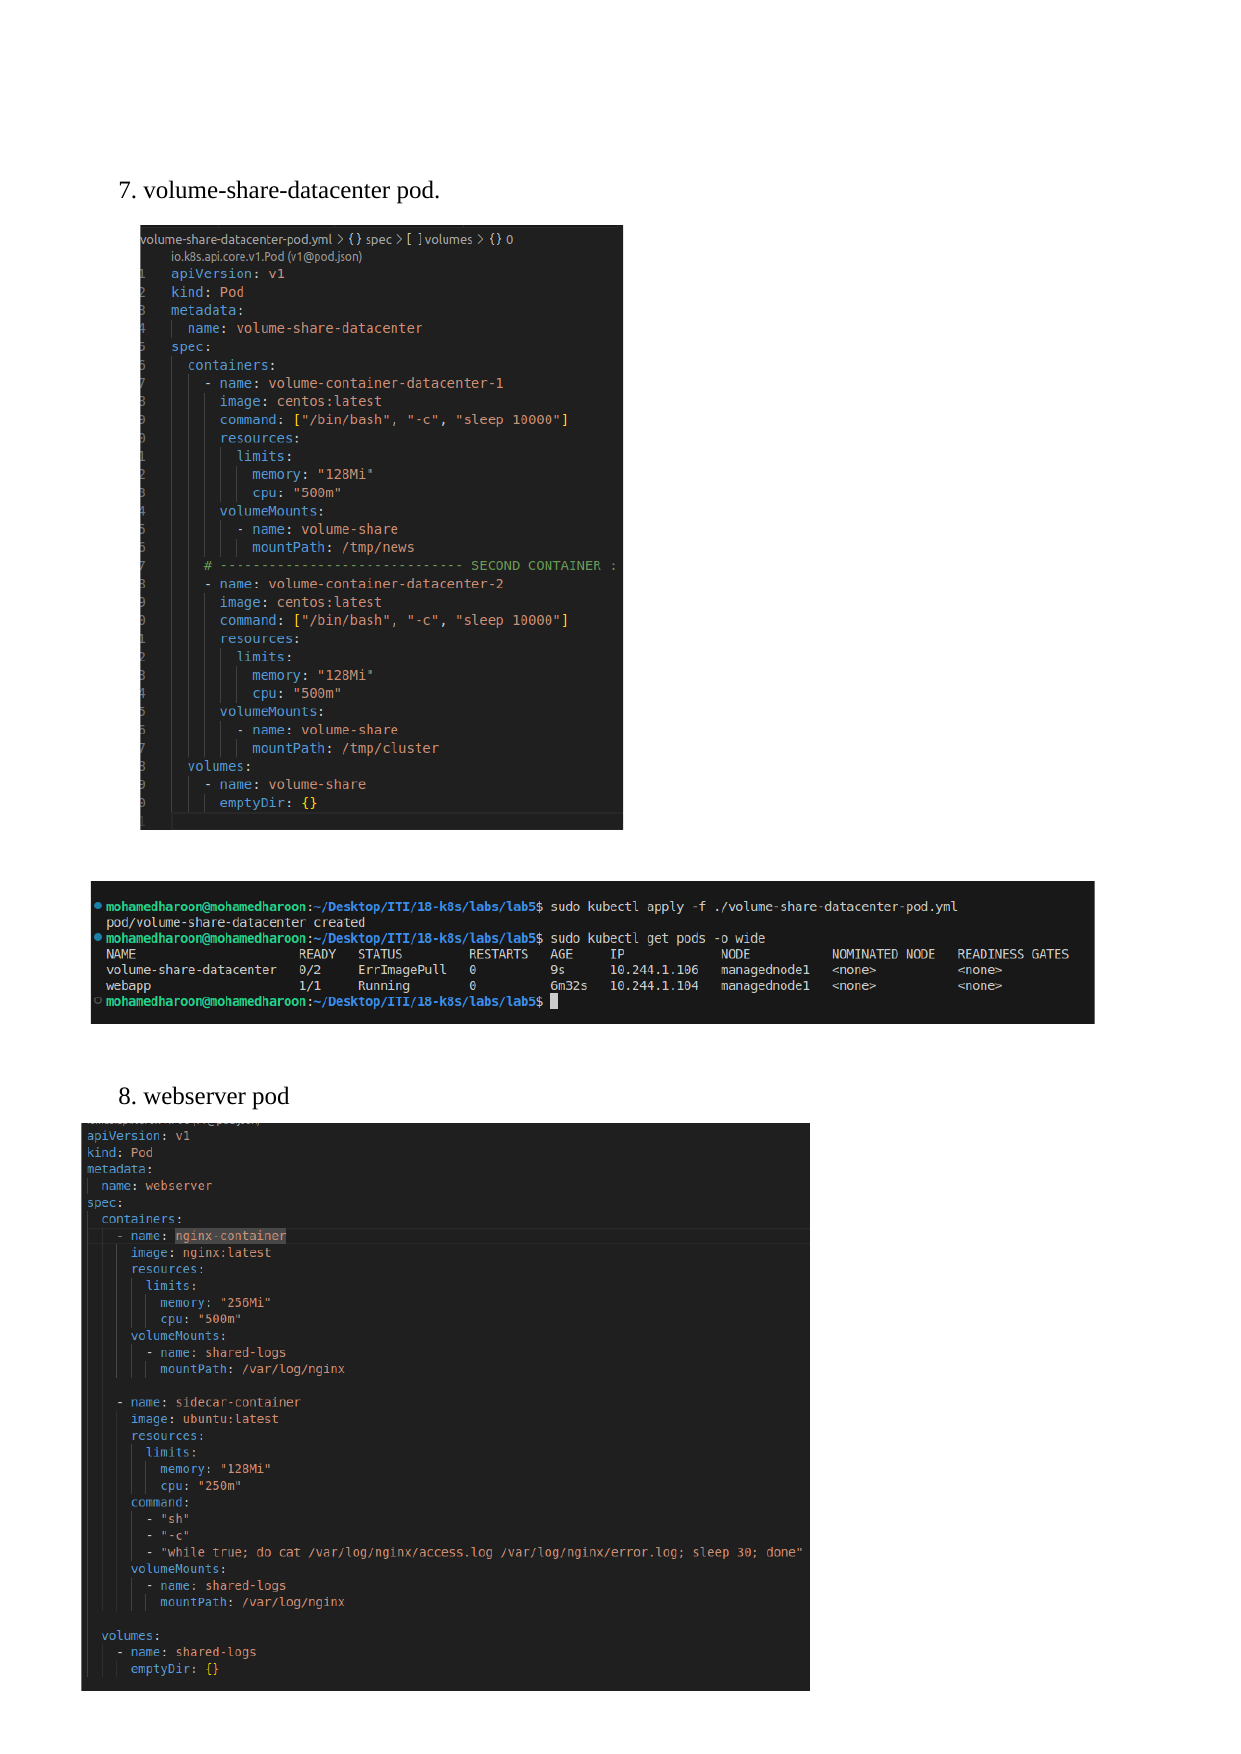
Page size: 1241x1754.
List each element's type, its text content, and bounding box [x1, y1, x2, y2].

text 8. webserver pod [118, 1081, 1122, 1110]
text 7. volume-share-datacenter pod. [118, 176, 1122, 204]
picture [81, 1123, 810, 1691]
picture [90, 881, 1095, 1024]
picture [140, 225, 624, 830]
